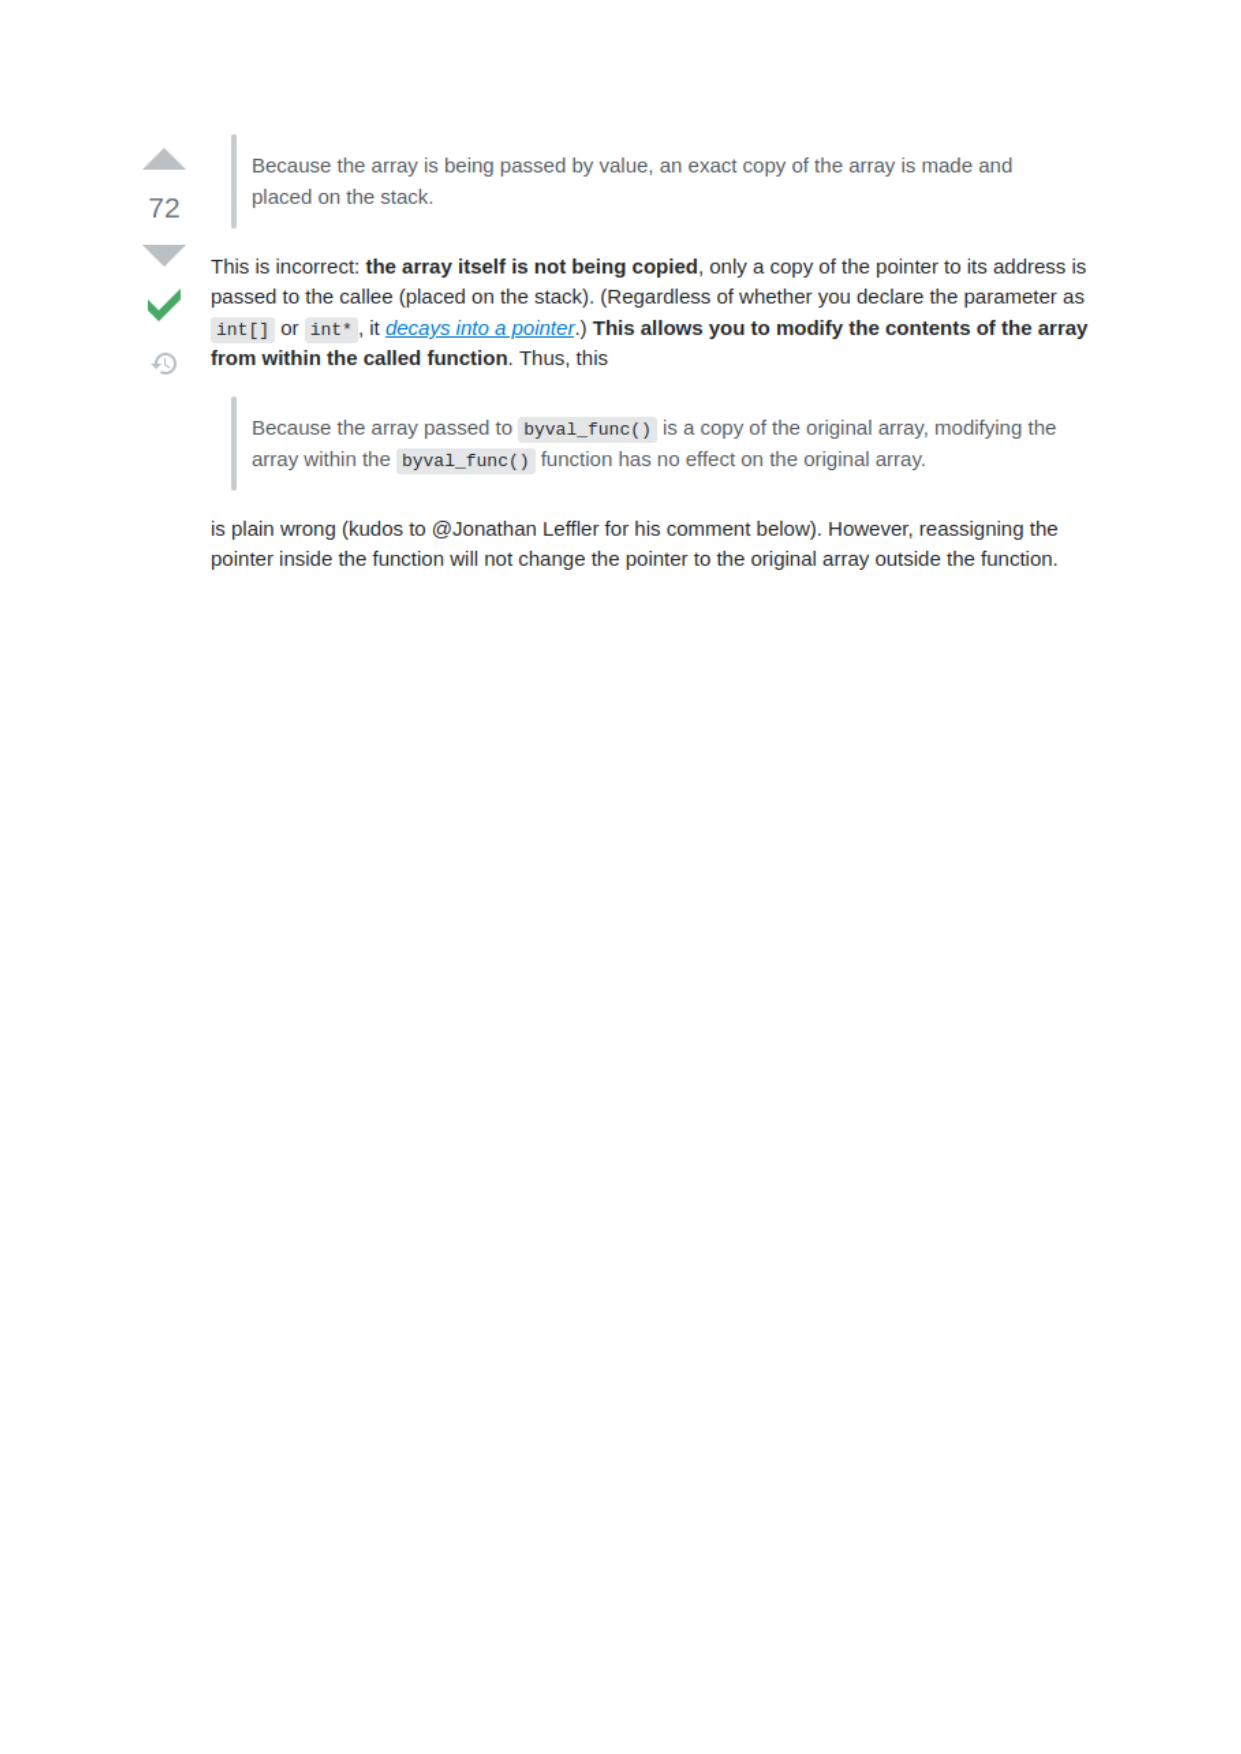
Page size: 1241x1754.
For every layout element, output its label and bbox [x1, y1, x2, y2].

picture [118, 118, 1123, 581]
